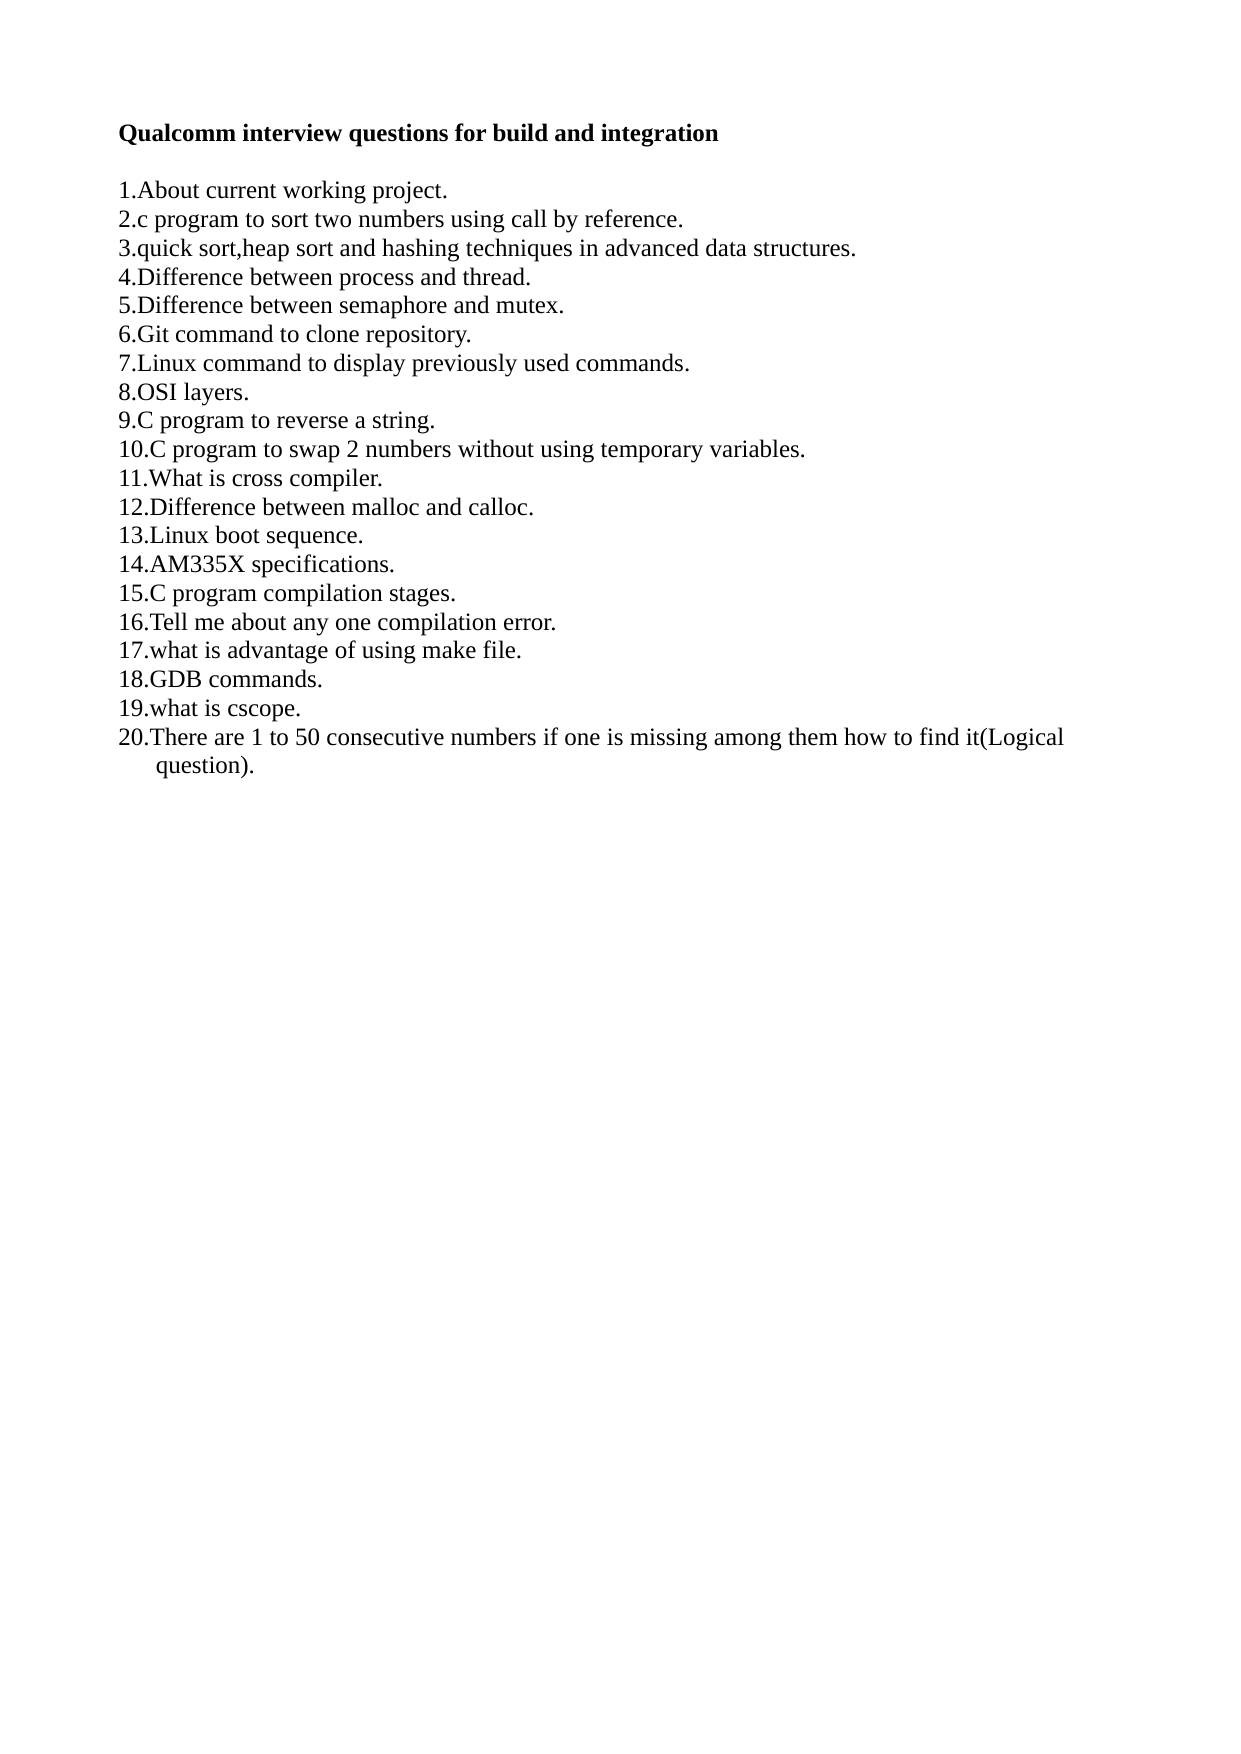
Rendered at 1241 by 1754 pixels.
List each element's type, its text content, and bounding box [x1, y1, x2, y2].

text 2.c program to sort two numbers using call by reference. [118, 204, 1122, 233]
text Qualcomm interview questions for build and integration [118, 118, 1122, 147]
text 5.Difference between semaphore and mutex. [118, 291, 1122, 319]
text 9.C program to reverse a string. [118, 406, 1122, 434]
text 20.There are 1 to 50 consecutive numbers if one is missing among them how to find it(Logical [118, 722, 1122, 751]
text 3.quick sort,heap sort and hashing techniques in advanced data structures. [118, 233, 1122, 262]
text 1.About current working project. [118, 176, 1122, 204]
text 4.Difference between process and thread. [118, 262, 1122, 291]
text 14.AM335X specifications. [118, 549, 1122, 578]
text 13.Linux boot sequence. [118, 521, 1122, 549]
text question). [118, 751, 1122, 779]
text 10.C program to swap 2 numbers without using temporary variables. [118, 434, 1122, 463]
text 12.Difference between malloc and calloc. [118, 492, 1122, 521]
text 18.GDB commands. [118, 664, 1122, 693]
text 17.what is advantage of using make file. [118, 636, 1122, 664]
text 11.What is cross compiler. [118, 463, 1122, 492]
text 19.what is cscope. [118, 693, 1122, 722]
text 15.C program compilation stages. [118, 578, 1122, 607]
text 6.Git command to clone repository. [118, 319, 1122, 348]
text 7.Linux command to display previously used commands. [118, 348, 1122, 377]
text 16.Tell me about any one compilation error. [118, 607, 1122, 636]
text 8.OSI layers. [118, 377, 1122, 406]
